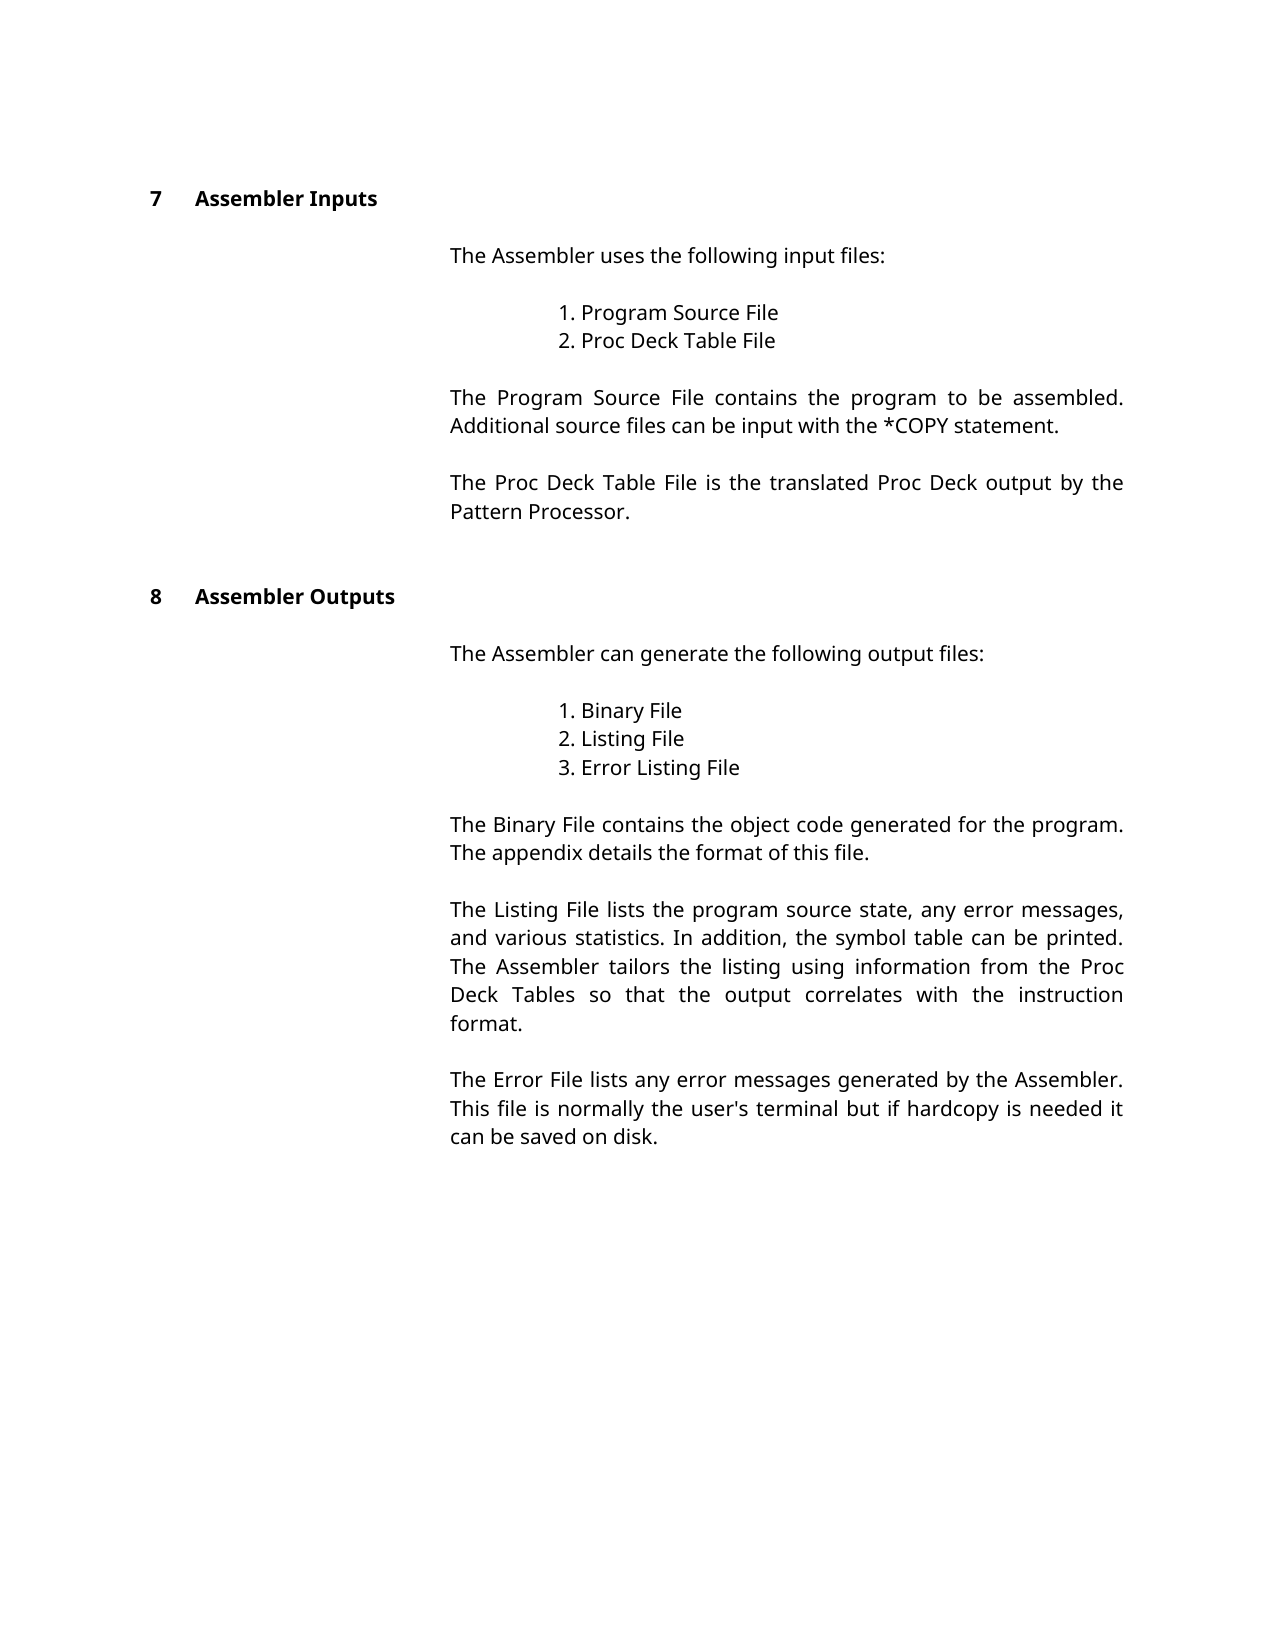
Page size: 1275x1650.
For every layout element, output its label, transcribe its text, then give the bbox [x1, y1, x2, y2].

text The Program Source File contains the program to be assembled. Additional source files can be input with the *COPY statement. [450, 383, 1125, 440]
text The Assembler can generate the following output files: [450, 639, 1125, 667]
text 1. Program Source File [450, 298, 1125, 326]
text 1. Binary File [450, 696, 1125, 724]
text 3. Error Listing File [450, 753, 1125, 781]
subtitle Assembler Inputs [150, 184, 1125, 212]
text The Error File lists any error messages generated by the Assembler. This file is normally the user's terminal but if hardcopy is needed it can be saved on disk. [450, 1066, 1125, 1151]
text The Proc Deck Table File is the translated Proc Deck output by the Pattern Processor. [450, 468, 1125, 525]
text The Binary File contains the object code generated for the program. The appendix details the format of this file. [450, 810, 1125, 867]
subtitle Assembler Outputs [150, 582, 1125, 611]
text The Assembler uses the following input files: [450, 241, 1125, 269]
text The Listing File lists the program source state, any error messages, and various statistics. In addition, the symbol table can be printed. The Assembler tailors the listing using information from the Proc Deck Tables so that the output correlates with the instruction format. [450, 895, 1125, 1037]
text 2. Listing File [450, 724, 1125, 753]
text 2. Proc Deck Table File [450, 326, 1125, 355]
